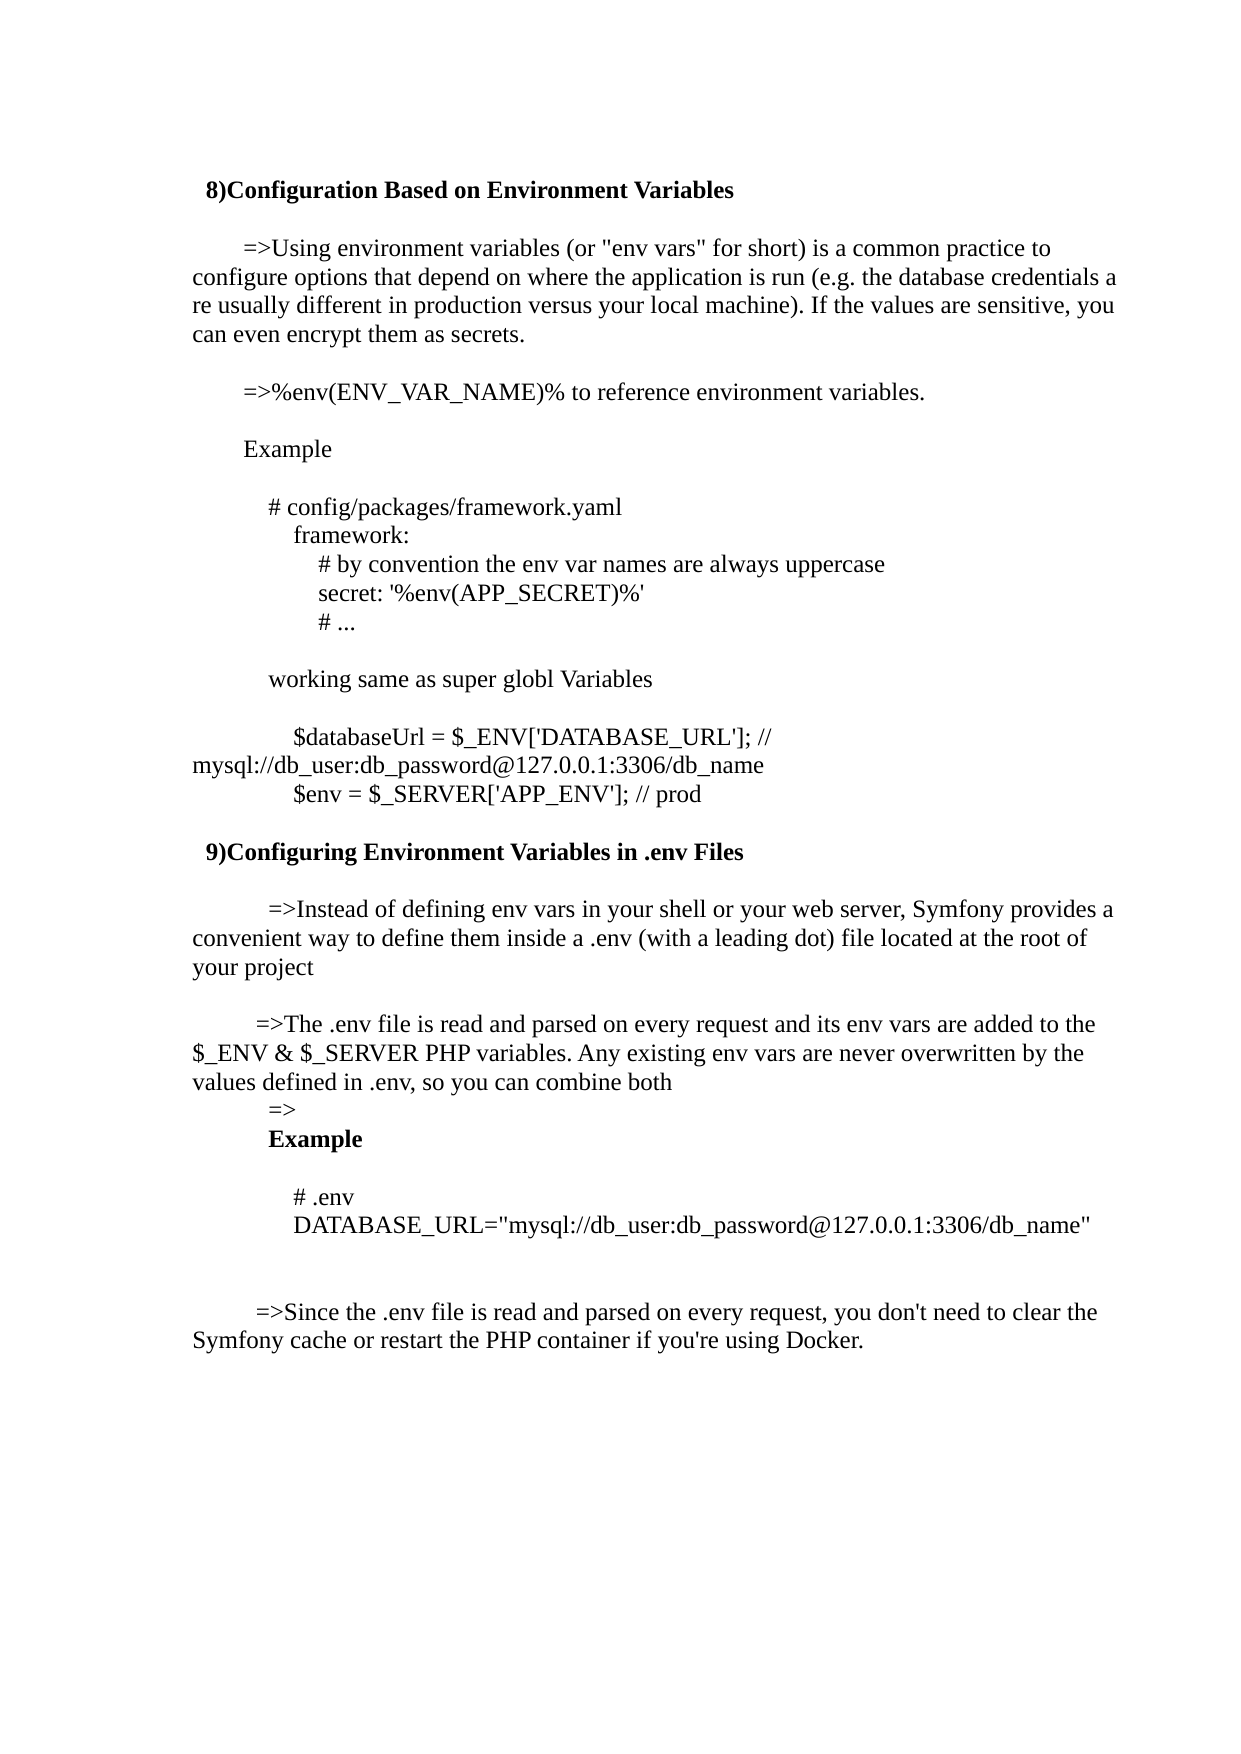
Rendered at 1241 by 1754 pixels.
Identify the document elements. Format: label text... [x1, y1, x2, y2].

text => [118, 1096, 1122, 1124]
text # .env [118, 1182, 1122, 1211]
text 8)Configuration Based on Environment Variables [118, 176, 1122, 204]
text =>The .env file is read and parsed on every request and its env vars are added to the $_ENV & $_SERVER PHP variables. Any existing env vars are never overwritten by the values defined in .env, so you can combine both [118, 1009, 1122, 1096]
text Example [118, 434, 1122, 463]
text =>Since the .env file is read and parsed on every request, you don't need to clear the Symfony cache or restart the PHP container if you're using Docker. [118, 1297, 1122, 1354]
text =>%env(ENV_VAR_NAME)% to reference environment variables. [118, 377, 1122, 406]
text =>Using environment variables (or "env vars" for short) is a common practice to configure options that depend on where the application is run (e.g. the database credentials a re usually different in production versus your local machine). If the values are sensitive, you can even encrypt them as secrets. [118, 233, 1122, 348]
text 9)Configuring Environment Variables in .env Files [118, 837, 1122, 866]
text =>Instead of defining env vars in your shell or your web server, Symfony provides a convenient way to define them inside a .env (with a leading dot) file located at the root of your project [118, 894, 1122, 981]
text $databaseUrl = $_ENV['DATABASE_URL']; // mysql://db_user:db_password@127.0.0.1:3306/db_name [118, 722, 1122, 779]
text # ... [118, 607, 1122, 636]
text # by convention the env var names are always uppercase [118, 549, 1122, 578]
text $env = $_SERVER['APP_ENV']; // prod [118, 779, 1122, 808]
text working same as super globl Variables [118, 664, 1122, 693]
text # config/packages/framework.yaml [118, 492, 1122, 521]
text secret: '%env(APP_SECRET)%' [118, 578, 1122, 607]
text framework: [118, 521, 1122, 549]
text DATABASE_URL="mysql://db_user:db_password@127.0.0.1:3306/db_name" [118, 1211, 1122, 1239]
text Example [118, 1124, 1122, 1153]
